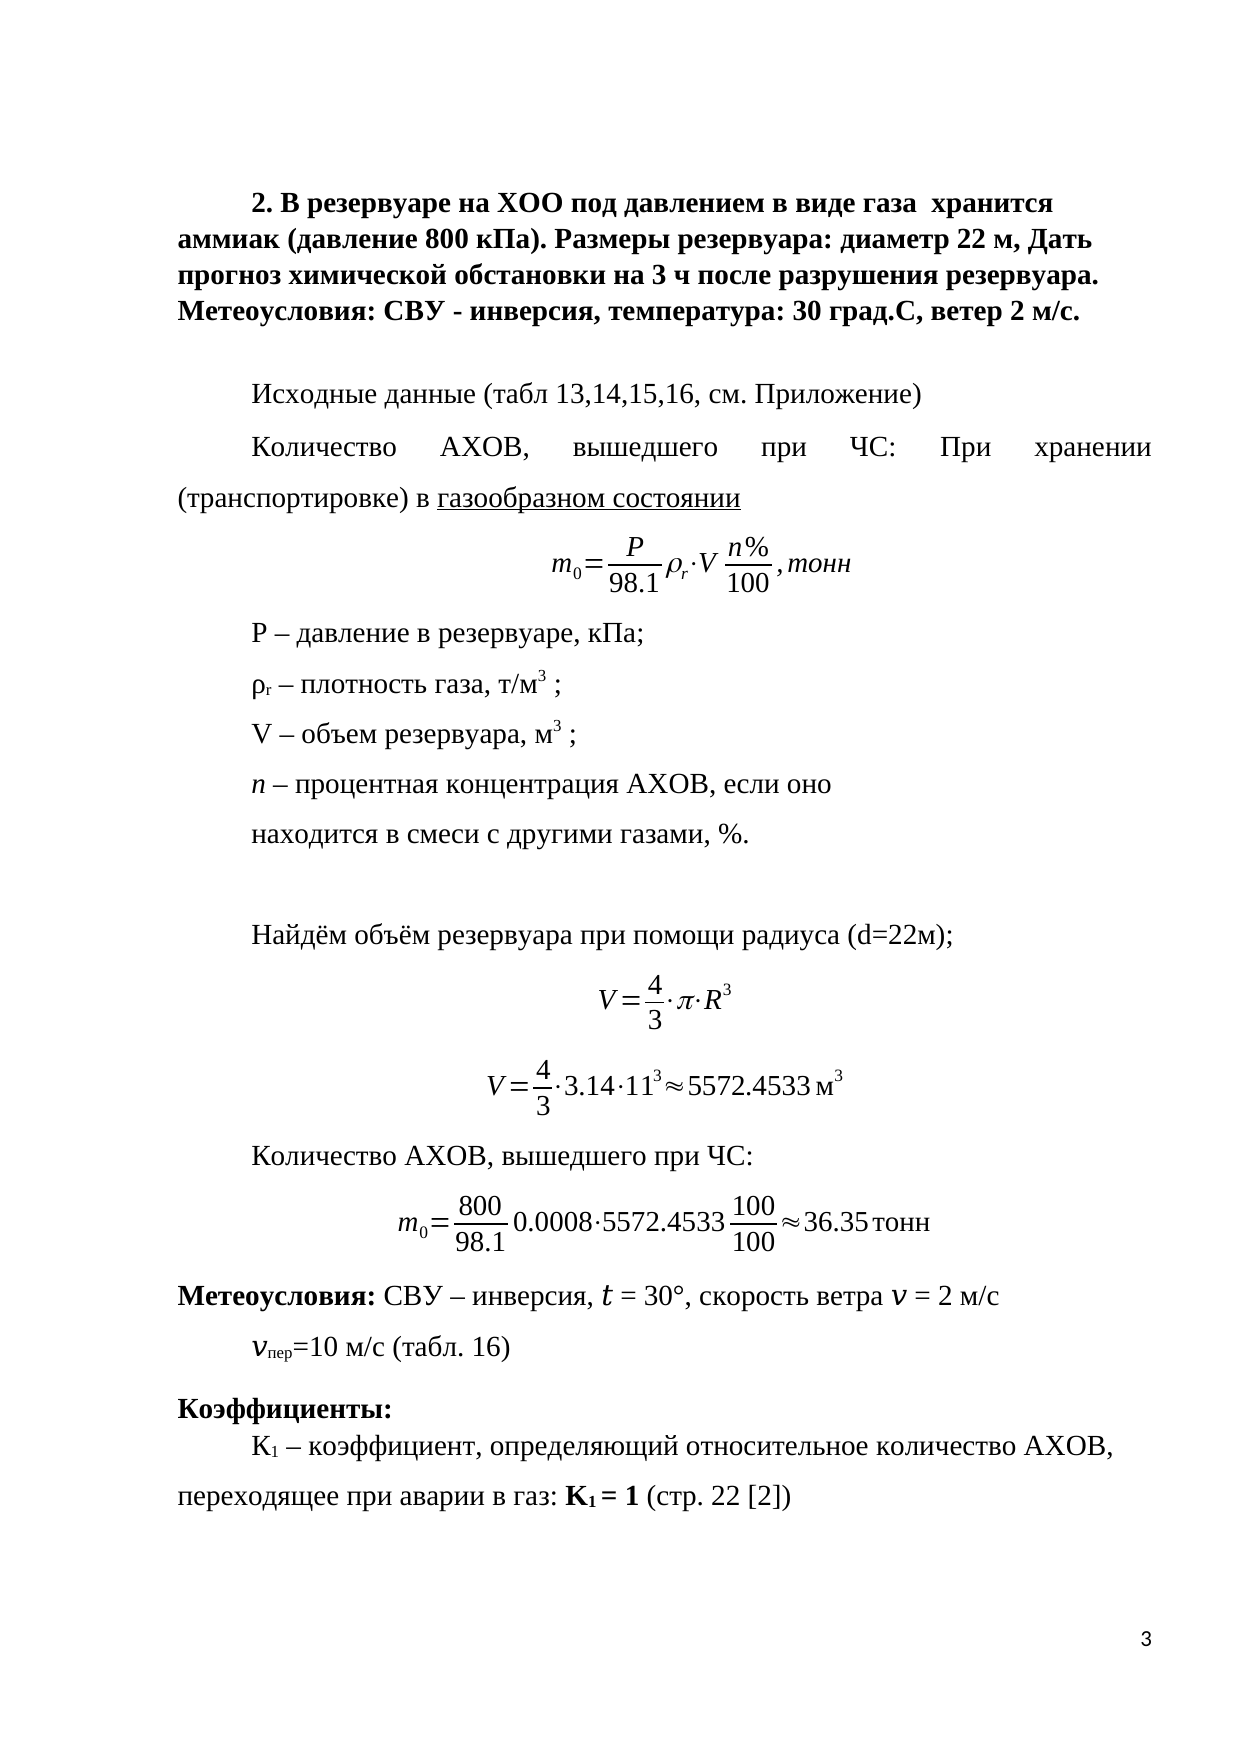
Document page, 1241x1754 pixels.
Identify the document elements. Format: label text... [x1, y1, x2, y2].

text Количество АХОВ, вышедшего при ЧС: При хранении (транспортировке) в газообразном состоянии [177, 429, 1152, 513]
text P – давление в резервуаре, кПа; [177, 615, 1152, 649]
text К1 – коэффициент, определяющий относительное количество АХОВ, переходящее при аварии в газ: K1 = 1 (стр. 22 [2]) [177, 1428, 1152, 1511]
text Исходные данные (табл 13,14,15,16, см. Приложение) [177, 377, 1152, 410]
text V – объем резервуара, м3 ; [177, 716, 1152, 749]
subtitle 2. В резервуаре на ХОО под давлением в виде газа хранится аммиак (давление 800 кПа). Размеры резервуара: диаметр 22 м, Дать прогноз химической обстановки на 3 ч после разрушения резервуара. Метеоусловия: СВУ - инверсия, температура: 30 град.С, ветер 2 м/с. [177, 185, 1152, 327]
text ρr – плотность газа, т/м3 ; [177, 666, 1152, 699]
subtitle Коэффициенты: [177, 1391, 1152, 1425]
text Найдём объём резервуара при помощи радиуса (d=22м); [177, 917, 1152, 951]
text n – процентная концентрация АХОВ, если оно [177, 766, 1152, 800]
text Количество АХОВ, вышедшего при ЧС: [177, 1138, 1152, 1172]
text находится в смеси с другими газами, %. [177, 817, 1152, 850]
text 𝑣пер=10 м/с (табл. 16) [177, 1329, 1152, 1362]
subtitle Метеоусловия: СВУ – инверсия, 𝑡 = 30°, скорость ветра 𝑣 = 2 м/с [177, 1278, 1152, 1312]
